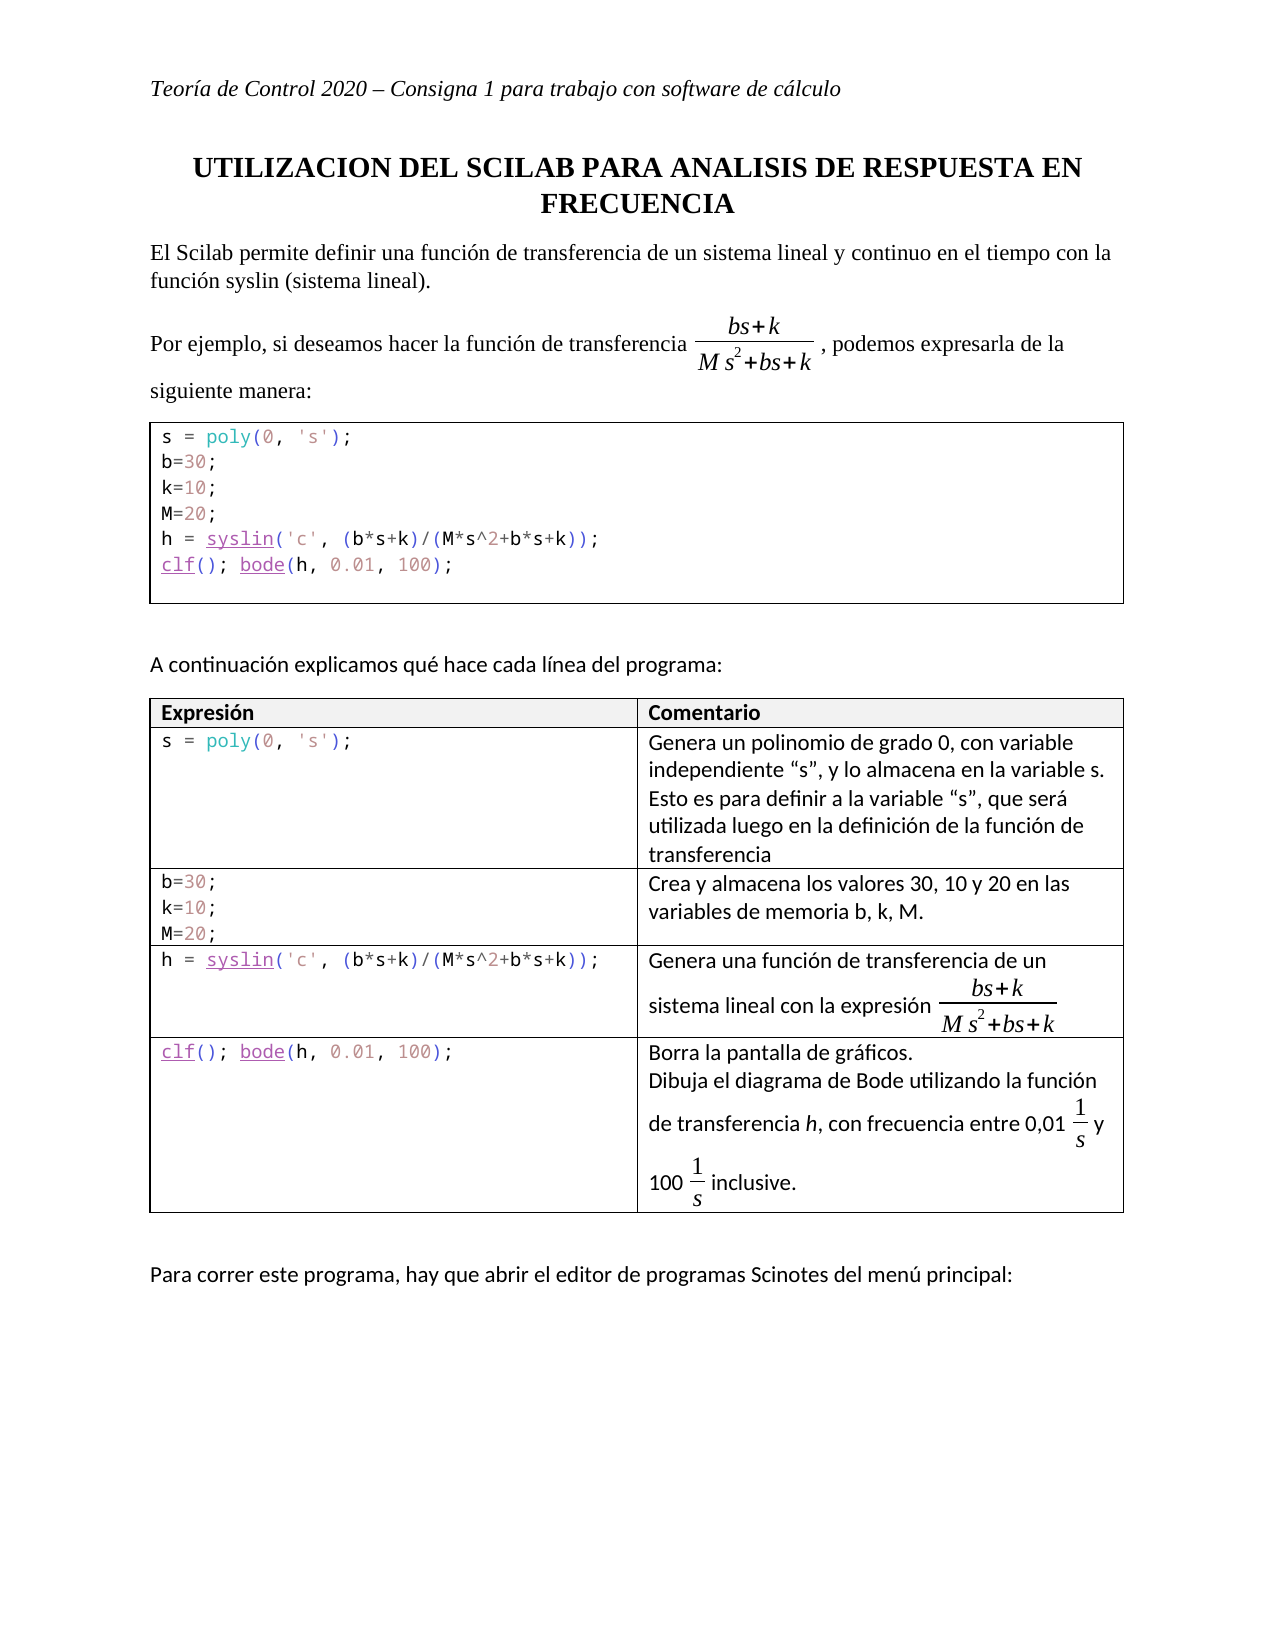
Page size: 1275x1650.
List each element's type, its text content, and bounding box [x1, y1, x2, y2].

table_cell s = poly(0, 's'); [151, 728, 637, 868]
table_cell Crea y almacena los valores 30, 10 y 20 en las variables de memoria b, k, M. [638, 869, 1123, 945]
text A continuación explicamos qué hace cada línea del programa: [150, 651, 1125, 679]
text El Scilab permite definir una función de transferencia de un sistema lineal y continuo en el tiempo con la función syslin (sistema lineal). [150, 239, 1125, 294]
text UTILIZACION DEL SCILAB PARA ANALISIS DE RESPUESTA EN FRECUENCIA [150, 150, 1125, 220]
table_header s = poly(0, 's'); b=30; k=10; M=20; h = syslin('c', (b*s+k)/(M*s^2+b*s+k)); clf(); bode(h, 0.01, 100); [151, 423, 1123, 603]
table_cell b=30; k=10; M=20; [151, 869, 637, 945]
table_cell clf(); bode(h, 0.01, 100); [151, 1038, 637, 1212]
table_cell Borra la pantalla de gráficos. Dibuja el diagrama de Bode utilizando la función de transferencia h, con frecuencia entre 0,01 y 100 inclusive. [638, 1038, 1123, 1212]
text Por ejemplo, si deseamos hacer la función de transferencia , podemos expresarla de la siguiente manera: [150, 312, 1125, 403]
table_cell Genera una función de transferencia de un sistema lineal con la expresión [638, 946, 1123, 1037]
table_cell Genera un polinomio de grado 0, con variable independiente “s”, y lo almacena en la variable s. Esto es para definir a la variable “s”, que será utilizada luego en la definición de la función de transferencia [638, 728, 1123, 868]
table_cell h = syslin('c', (b*s+k)/(M*s^2+b*s+k)); [151, 946, 637, 1037]
table_header Comentario [638, 699, 1123, 727]
text Para correr este programa, hay que abrir el editor de programas Scinotes del menú principal: [150, 1260, 1125, 1288]
table_header Expresión [151, 699, 637, 727]
